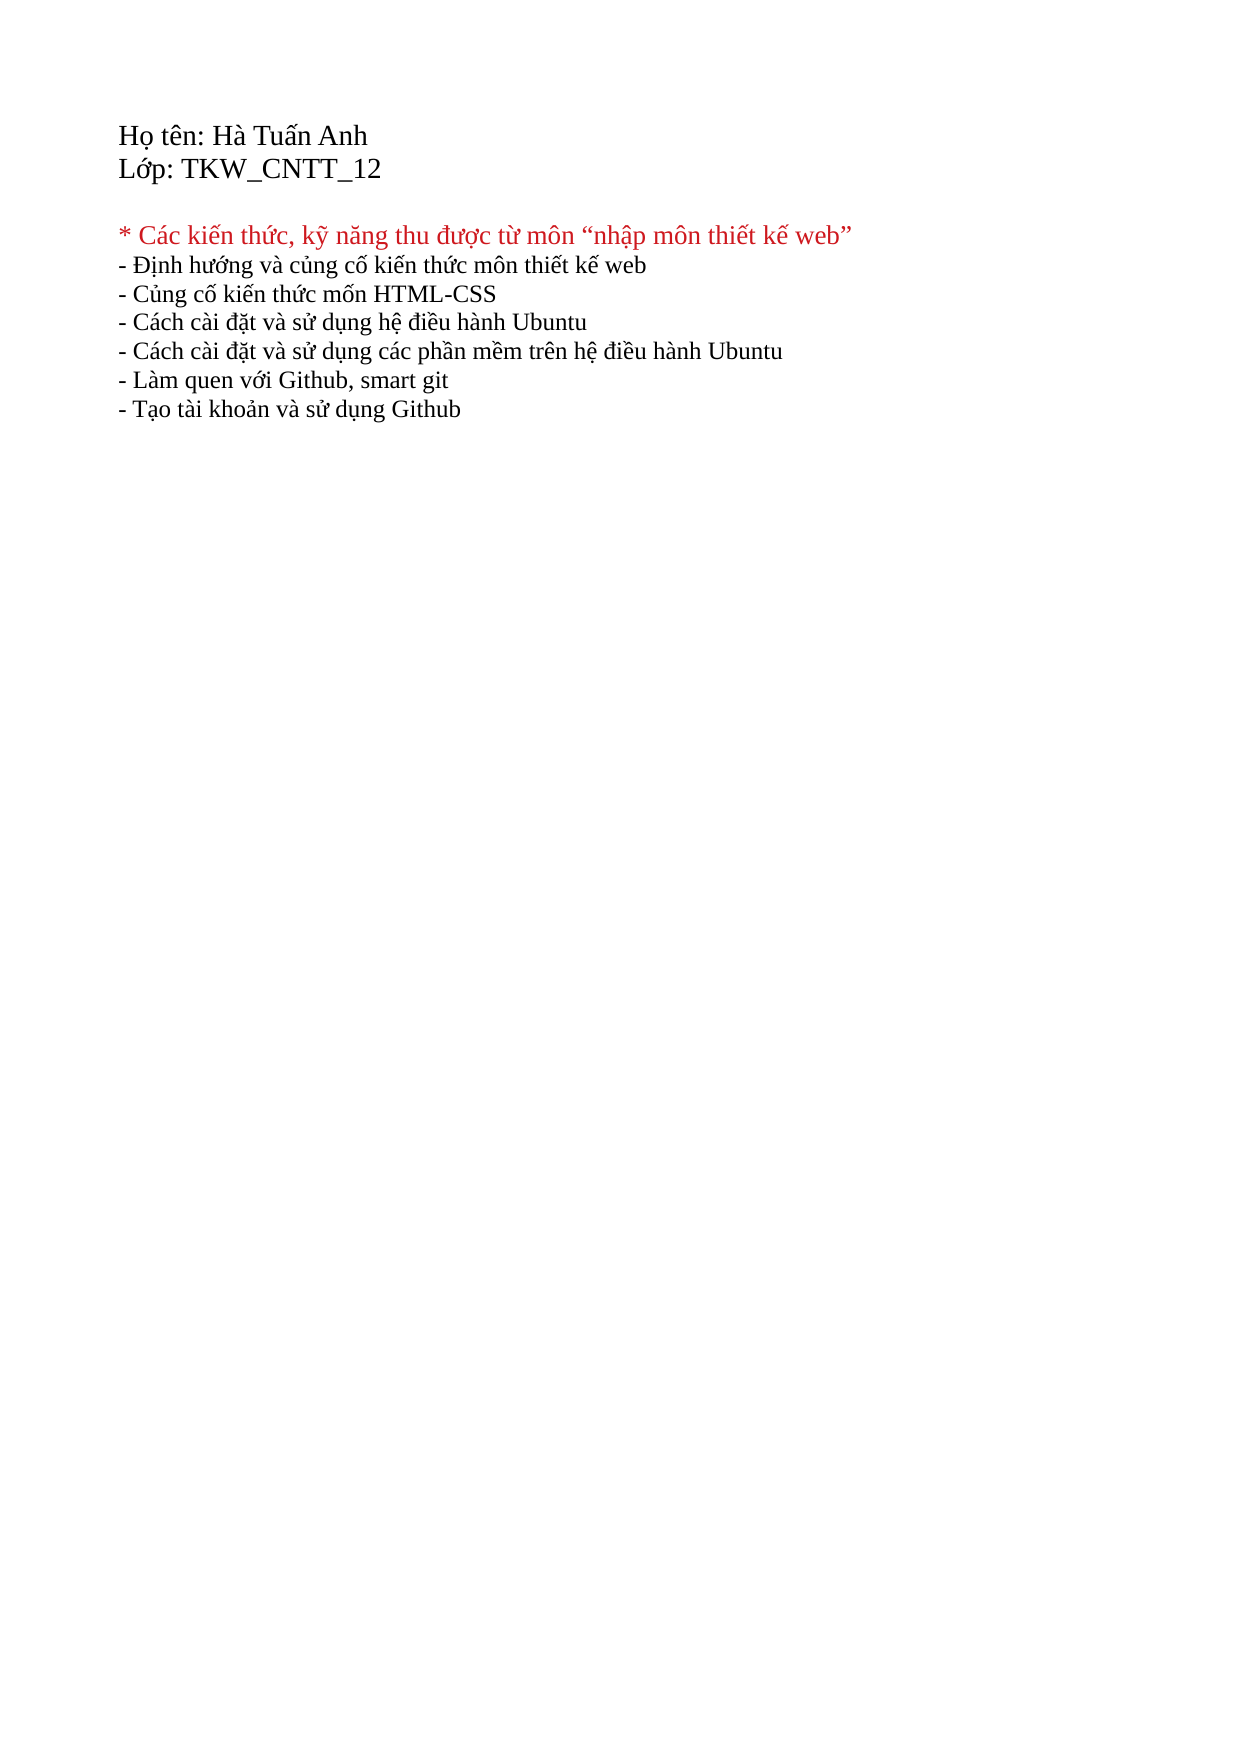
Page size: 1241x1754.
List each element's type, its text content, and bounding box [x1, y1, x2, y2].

text - Làm quen với Github, smart git [118, 365, 1122, 394]
text - Cách cài đặt và sử dụng hệ điều hành Ubuntu [118, 307, 1122, 336]
text - Cách cài đặt và sử dụng các phần mềm trên hệ điều hành Ubuntu [118, 336, 1122, 365]
text Họ tên: Hà Tuấn Anh [118, 118, 1122, 152]
text - Định hướng và củng cố kiến thức môn thiết kế web [118, 250, 1122, 279]
text Lớp: TKW_CNTT_12 [118, 152, 1122, 185]
text - Tạo tài khoản và sử dụng Github [118, 394, 1122, 422]
text - Củng cố kiến thức mốn HTML-CSS [118, 279, 1122, 307]
text * Các kiến thức, kỹ năng thu được từ môn “nhập môn thiết kế web” [118, 219, 1122, 250]
